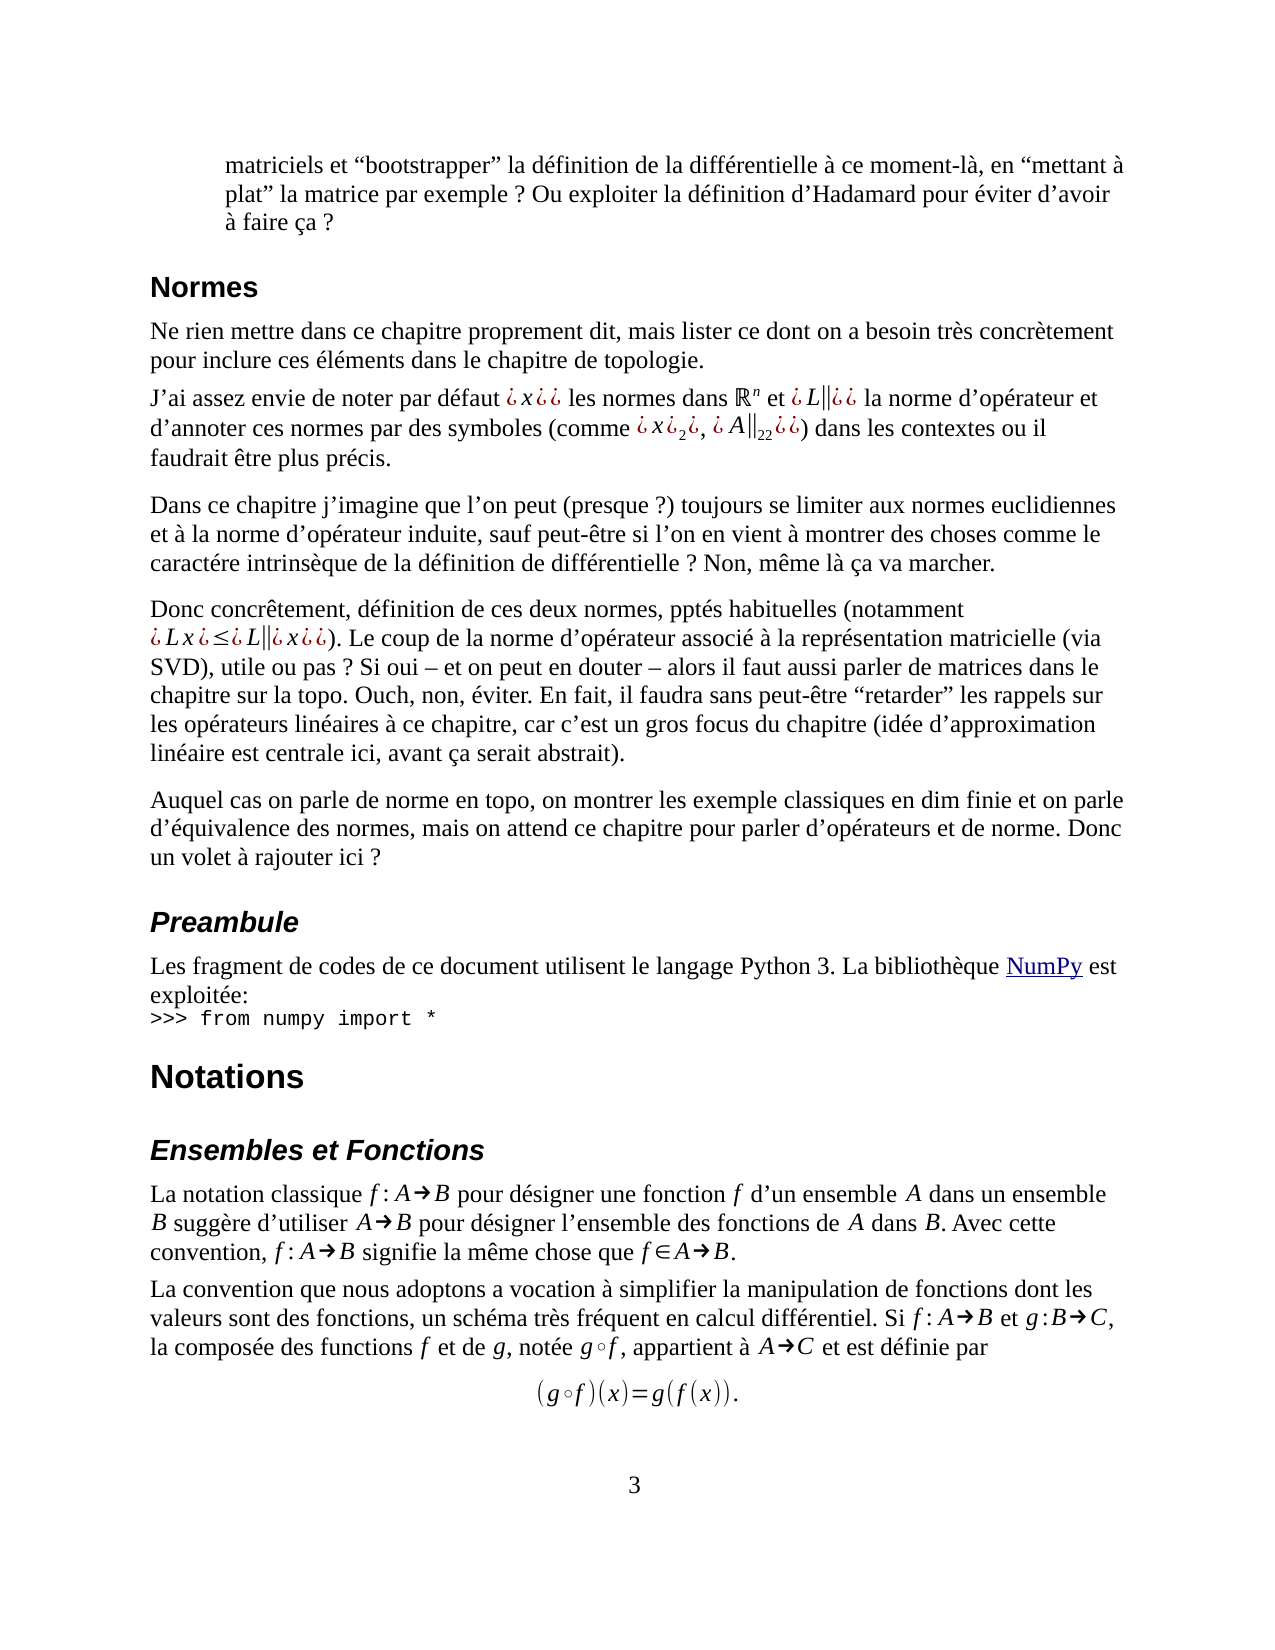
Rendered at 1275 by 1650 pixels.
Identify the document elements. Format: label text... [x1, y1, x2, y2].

subtitle Preambule [150, 905, 1125, 938]
text La notation classique pour désigner une fonction d’un ensemble dans un ensemble suggère d’utiliser pour désigner l’ensemble des fonctions de dans . Avec cette convention, signifie la même chose que . [150, 1179, 1125, 1266]
text Dans ce chapitre j’imagine que l’on peut (presque ?) toujours se limiter aux normes euclidiennes et à la norme d’opérateur induite, sauf peut-être si l’on en vient à montrer des choses comme le caractére intrinsèque de la définition de différentielle ? Non, même là ça va marcher. [150, 490, 1125, 576]
text >>> from numpy import * [150, 1008, 1125, 1032]
text Ne rien mettre dans ce chapitre proprement dit, mais lister ce dont on a besoin très concrètement pour inclure ces éléments dans le chapitre de topologie. [150, 316, 1125, 374]
subtitle Ensembles et Fonctions [150, 1133, 1125, 1167]
subtitle Normes [150, 270, 1125, 304]
text La convention que nous adoptons a vocation à simplifier la manipulation de fonctions dont les valeurs sont des fonctions, un schéma très fréquent en calcul différentiel. Si et , la composée des functions et de , notée , appartient à et est définie par [150, 1274, 1125, 1361]
text Donc concrêtement, définition de ces deux normes, pptés habituelles (notamment ). Le coup de la norme d’opérateur associé à la représentation matricielle (via SVD), utile ou pas ? Si oui – et on peut en douter – alors il faut aussi parler de matrices dans le chapitre sur la topo. Ouch, non, éviter. En fait, il faudra sans peut-être “retarder” les rappels sur les opérateurs linéaires à ce chapitre, car c’est un gros focus du chapitre (idée d’approximation linéaire est centrale ici, avant ça serait abstrait). [150, 594, 1125, 767]
text Auquel cas on parle de norme en topo, on montrer les exemple classiques en dim finie et on parle d’équivalence des normes, mais on attend ce chapitre pour parler d’opérateurs et de norme. Donc un volet à rajouter ici ? [150, 785, 1125, 871]
list matriciels et “bootstrapper” la définition de la différentielle à ce moment-là, en “mettant à plat” la matrice par exemple ? Ou exploiter la définition d’Hadamard pour éviter d’avoir à faire ça ? [187, 150, 1125, 236]
subtitle Notations [150, 1057, 1125, 1096]
text Les fragment de codes de ce document utilisent le langage Python 3. La bibliothèque NumPy est exploitée: [150, 951, 1125, 1008]
text J’ai assez envie de noter par défaut les normes dans et la norme d’opérateur et d’annoter ces normes par des symboles (comme , ) dans les contextes ou il faudrait être plus précis. [150, 383, 1125, 472]
